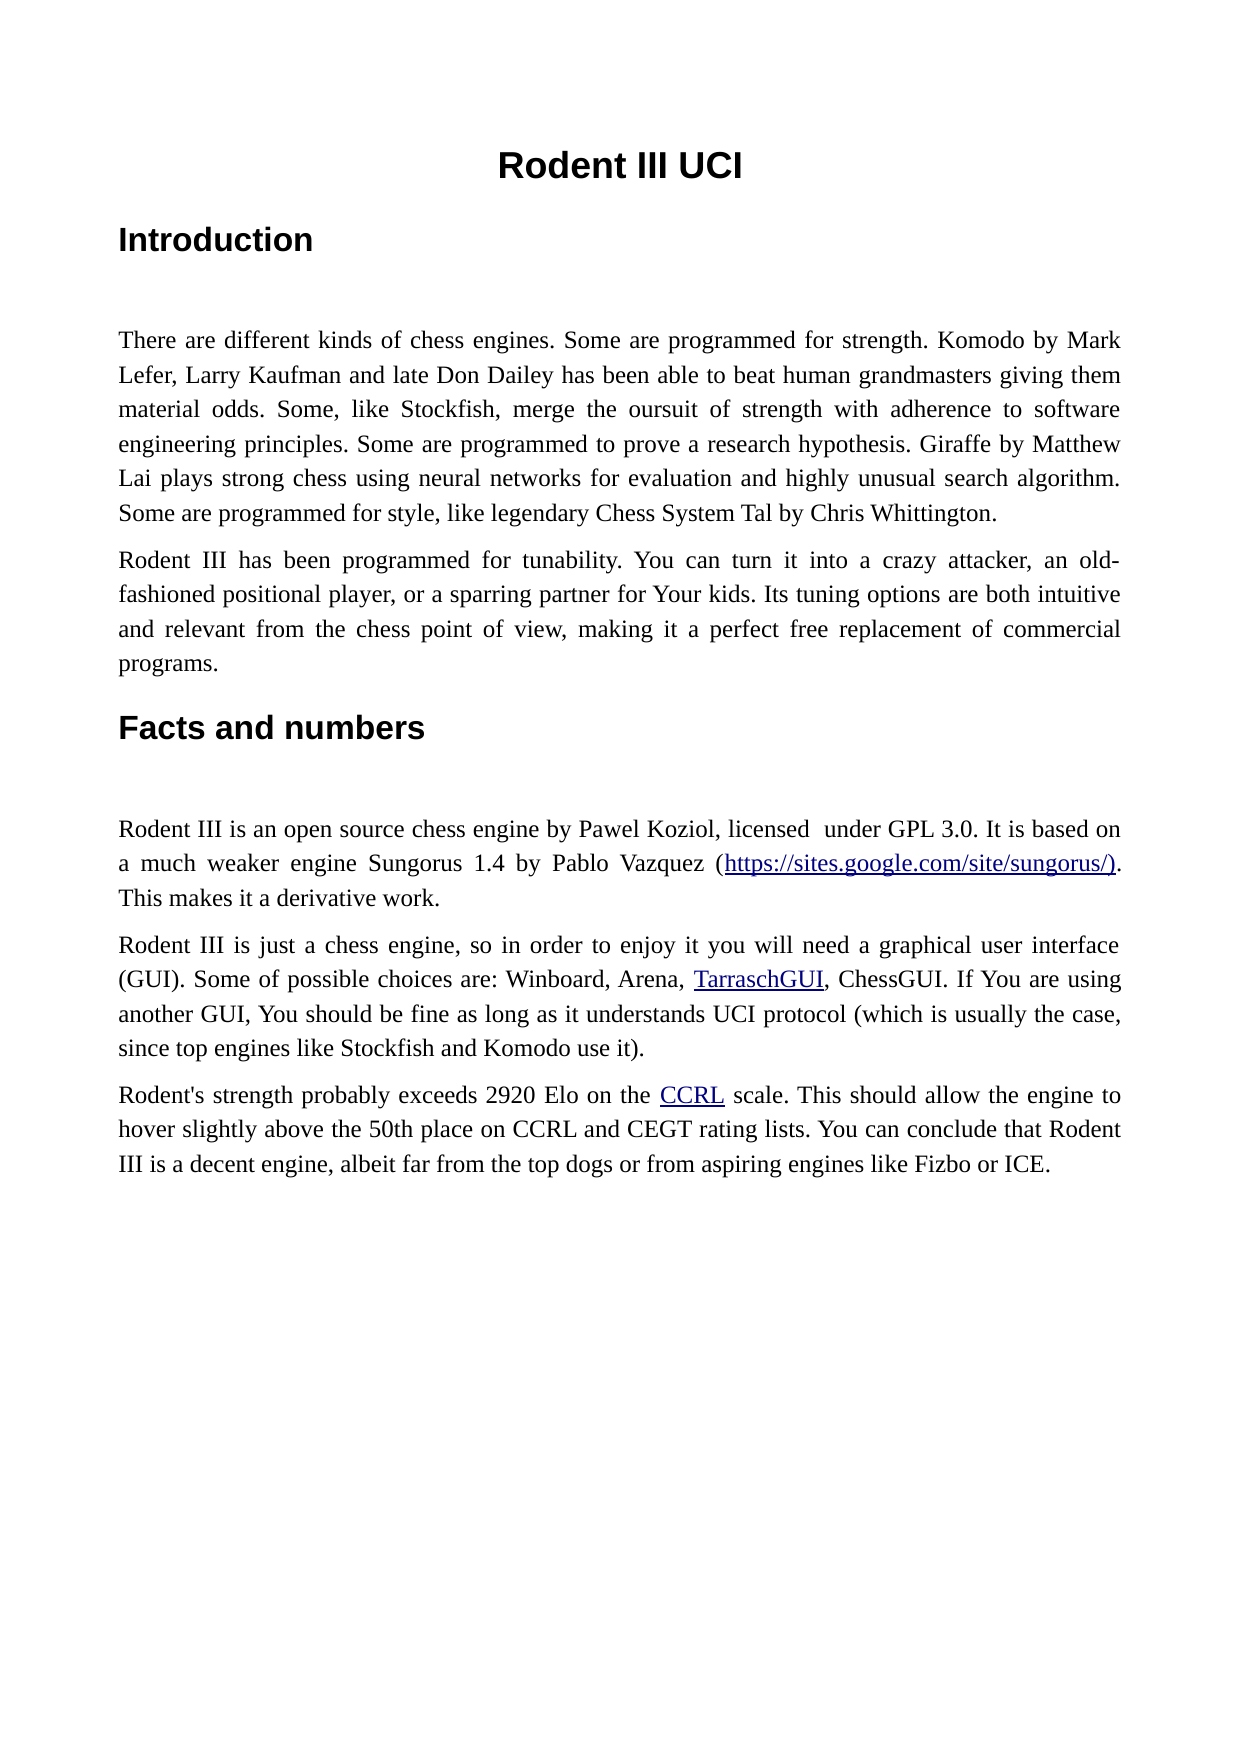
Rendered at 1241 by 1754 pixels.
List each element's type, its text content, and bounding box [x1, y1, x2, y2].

text Rodent III has been programmed for tunability. You can turn it into a crazy attacker, an old-fashioned positional player, or a sparring partner for Your kids. Its tuning options are both intuitive and relevant from the chess point of view, making it a perfect free replacement of commercial programs. [118, 545, 1122, 677]
text Rodent III is just a chess engine, so in order to enjoy it you will need a graphical user interface (GUI). Some of possible choices are: Winboard, Arena, TarraschGUI, ChessGUI. If You are using another GUI, You should be fine as long as it understands UCI protocol (which is usually the case, since top engines like Stockfish and Komodo use it). [118, 930, 1122, 1062]
text There are different kinds of chess engines. Some are programmed for strength. Komodo by Mark Lefer, Larry Kaufman and late Don Dailey has been able to beat human grandmasters giving them material odds. Some, like Stockfish, merge the oursuit of strength with adherence to software engineering principles. Some are programmed to prove a research hypothesis. Giraffe by Matthew Lai plays strong chess using neural networks for evaluation and highly unusual search algorithm. Some are programmed for style, like legendary Chess System Tal by Chris Whittington. [118, 326, 1122, 527]
subtitle Introduction [118, 220, 1122, 258]
text Rodent's strength probably exceeds 2920 Elo on the CCRL scale. This should allow the engine to hover slightly above the 50th place on CCRL and CEGT rating lists. You can conclude that Rodent III is a decent engine, albeit far from the top dogs or from aspiring engines like Fizbo or ICE. [118, 1080, 1122, 1178]
subtitle Facts and numbers [118, 708, 1122, 747]
title Rodent III UCI [118, 143, 1122, 186]
text Rodent III is an open source chess engine by Pawel Koziol, licensed under GPL 3.0. It is based on a much weaker engine Sungorus 1.4 by Pablo Vazquez (https://sites.google.com/site/sungorus/). This makes it a derivative work. [118, 814, 1122, 911]
